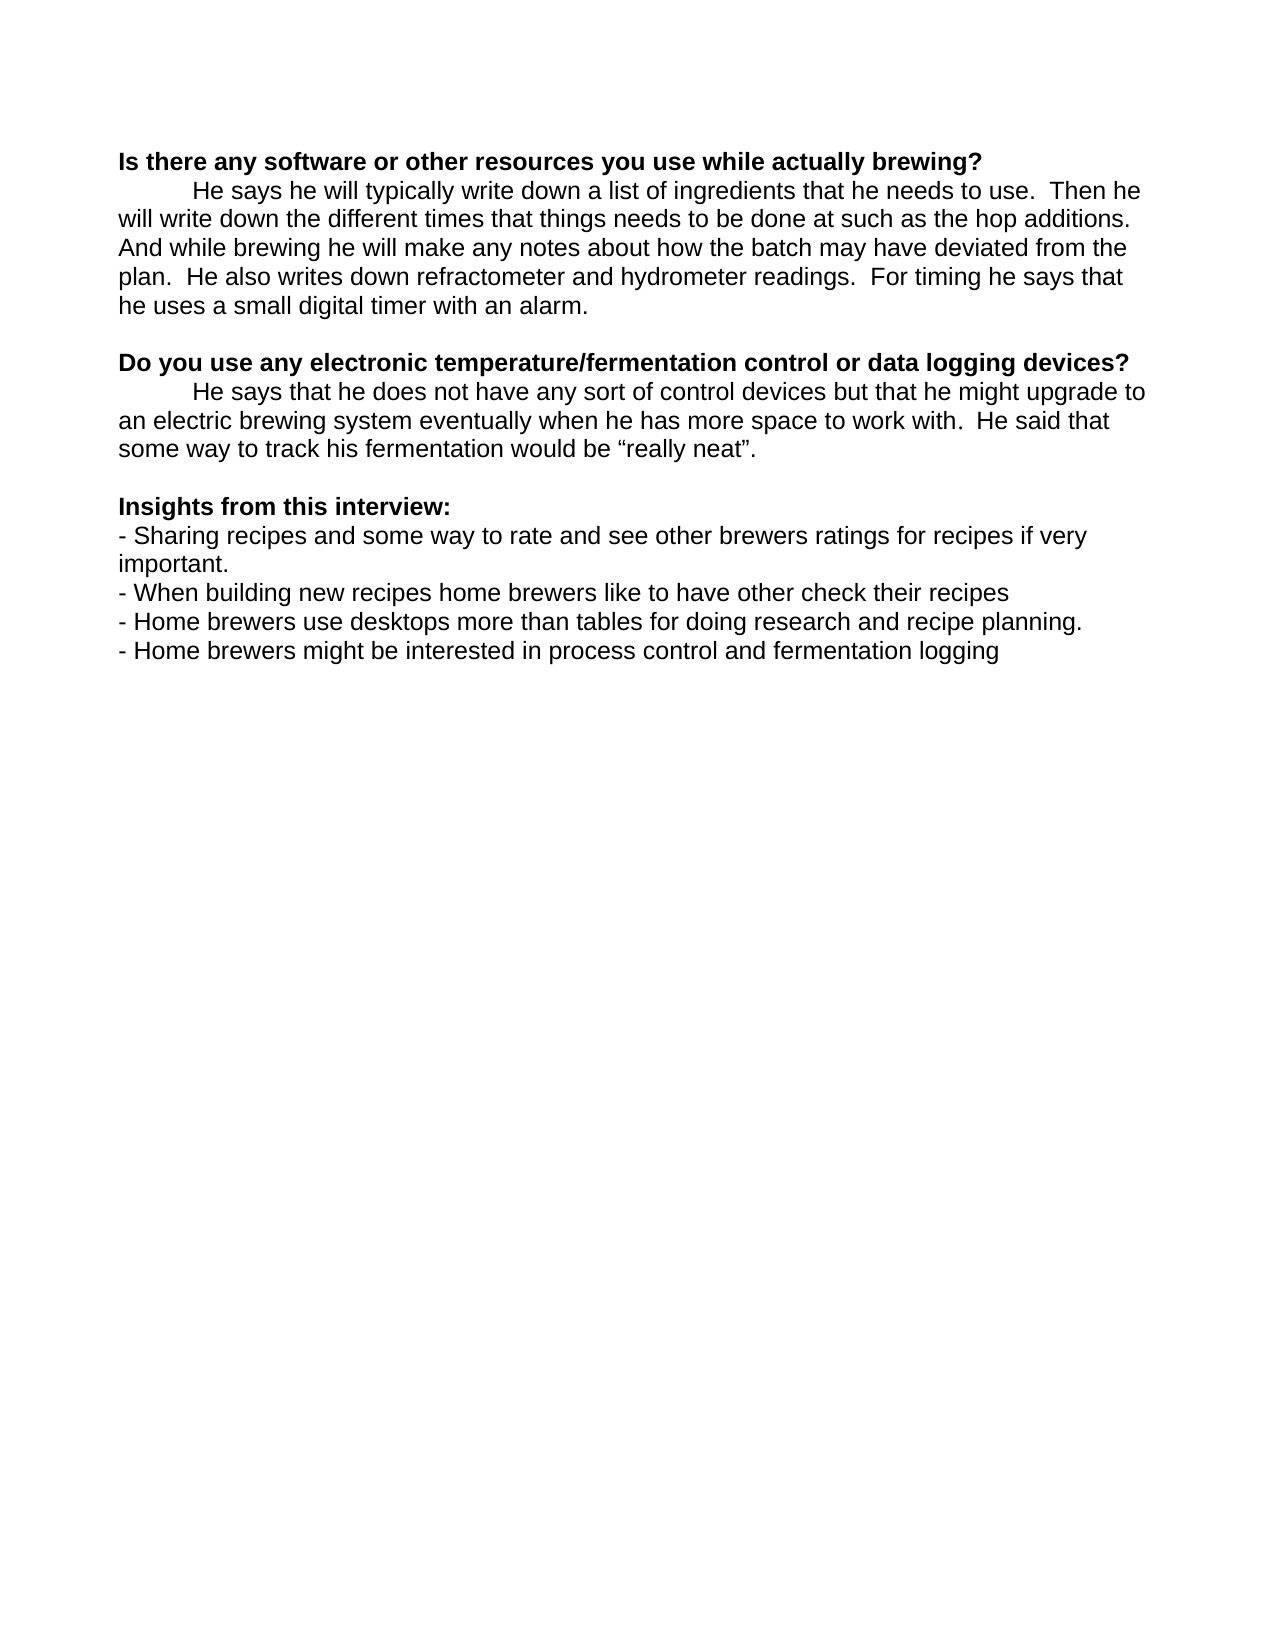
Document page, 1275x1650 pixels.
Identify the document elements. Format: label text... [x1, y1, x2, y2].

text Is there any software or other resources you use while actually brewing? [118, 147, 1157, 176]
text Insights from this interview: [118, 492, 1157, 521]
text - Home brewers might be interested in process control and fermentation logging [118, 636, 1157, 664]
text - Sharing recipes and some way to rate and see other brewers ratings for recipes if very important. [118, 521, 1157, 578]
text Do you use any electronic temperature/fermentation control or data logging devices? [118, 348, 1157, 377]
text - When building new recipes home brewers like to have other check their recipes [118, 578, 1157, 607]
text He says he will typically write down a list of ingredients that he needs to use. Then he will write down the different times that things needs to be done at such as the hop additions. And while brewing he will make any notes about how the batch may have deviated from the plan. He also writes down refractometer and hydrometer readings. For timing he says that he uses a small digital timer with an alarm. [118, 176, 1157, 319]
text He says that he does not have any sort of control devices but that he might upgrade to an electric brewing system eventually when he has more space to work with. He said that some way to track his fermentation would be “really neat”. [118, 377, 1157, 463]
text - Home brewers use desktops more than tables for doing research and recipe planning. [118, 607, 1157, 636]
